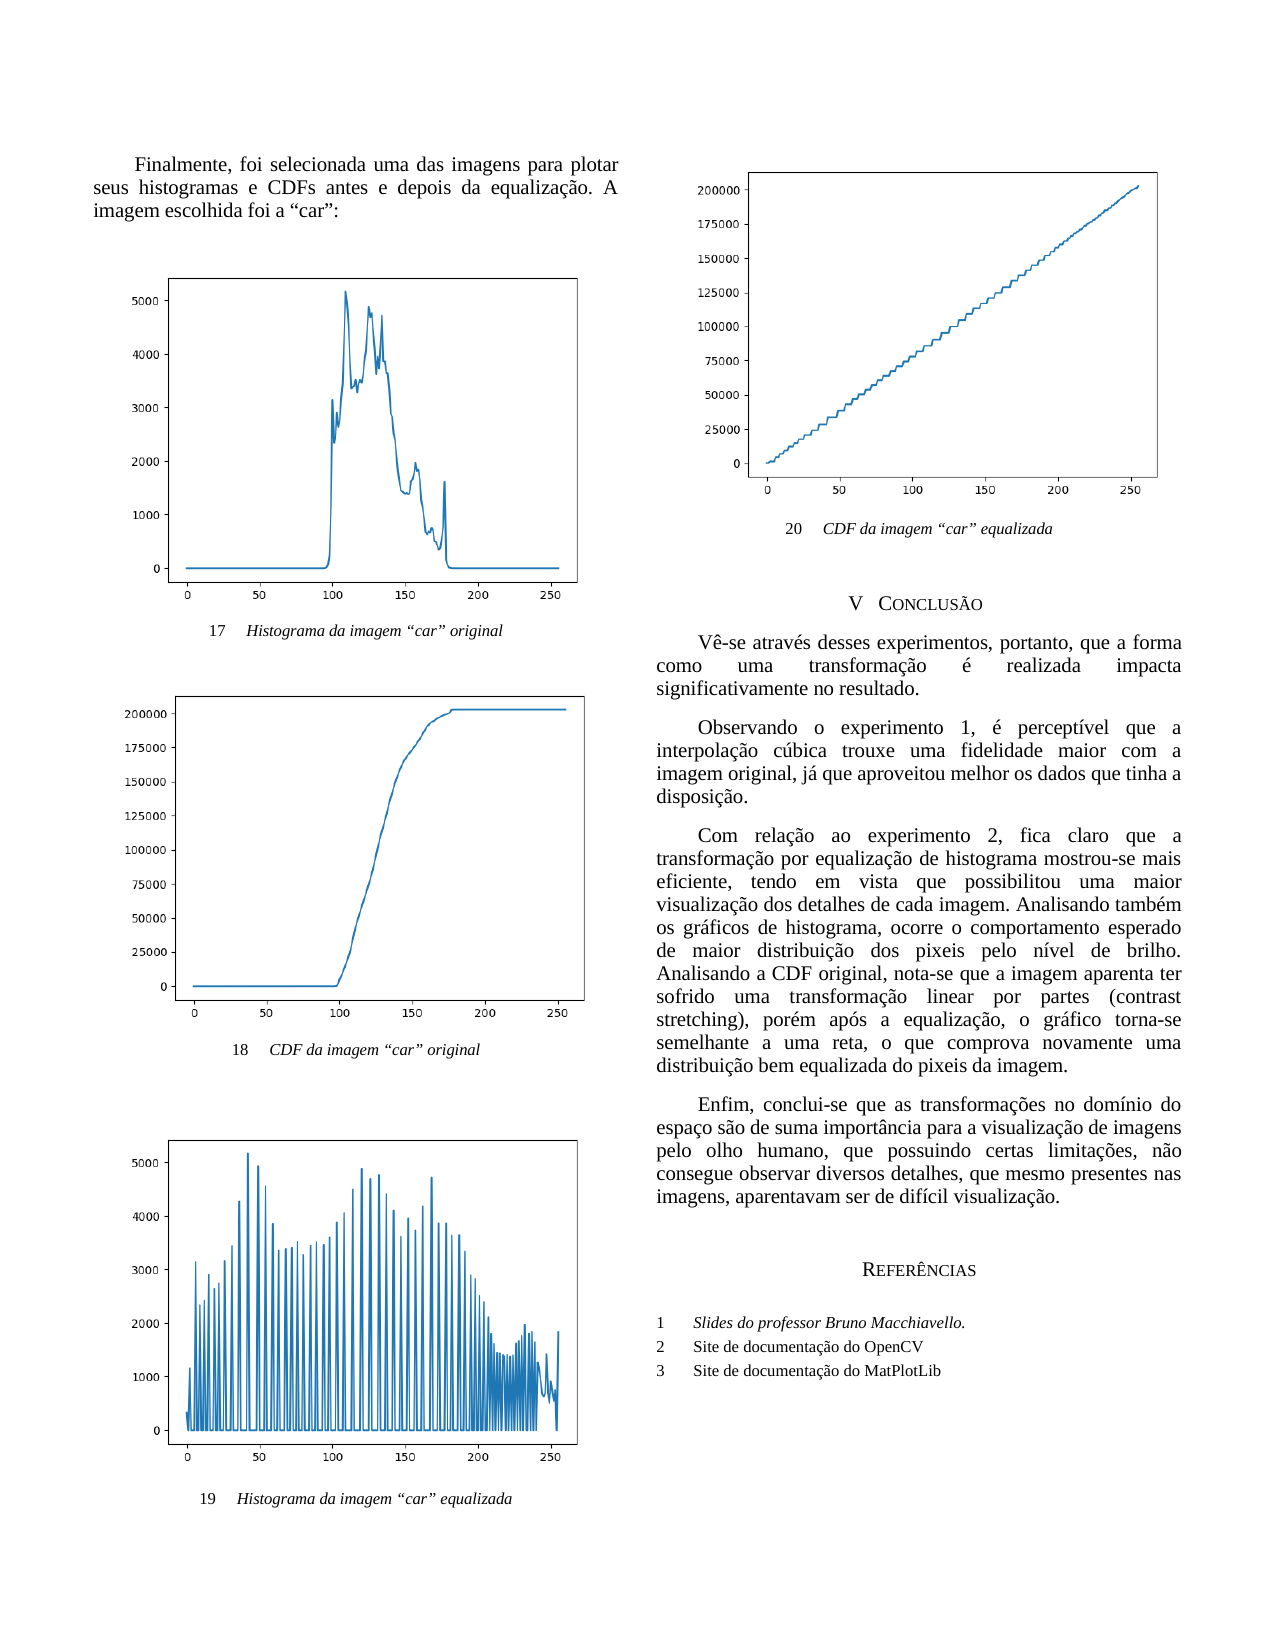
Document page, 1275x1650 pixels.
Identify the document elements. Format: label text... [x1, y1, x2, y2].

subtitle Referências [656, 1257, 1182, 1281]
picture [120, 1126, 592, 1472]
picture [116, 687, 596, 1023]
subtitle CDF da imagem “car” original [93, 689, 619, 1059]
subtitle Observando o experimento 1, é perceptível que a interpolação cúbica trouxe uma fidelidade maior com a imagem original, já que aproveitou melhor os dados que tinha a disposição. [656, 716, 1182, 808]
subtitle Com relação ao experimento 2, fica claro que a transformação por equalização de histograma mostrou-se mais eficiente, tendo em vista que possibilitou uma maior visualização dos detalhes de cada imagem. Analisando também os gráficos de histograma, ocorre o comportamento esperado de maior distribuição dos pixeis pelo nível de brilho. Analisando a CDF original, nota-se que a imagem aparenta ter sofrido uma transformação linear por partes (contrast stretching), porém após a equalização, o gráfico torna-se semelhante a uma reta, o que comprova novamente uma distribuição bem equalizada do pixeis da imagem. [656, 825, 1182, 1077]
subtitle Finalmente, foi selecionada uma das imagens para plotar seus histogramas e CDFs antes e depois da equalização. A imagem escolhida foi a “car”: [93, 153, 619, 222]
subtitle Conclusão [656, 590, 1182, 614]
picture [693, 163, 1168, 503]
list Site de documentação do OpenCV [656, 1337, 1182, 1356]
subtitle Histograma da imagem “car” original [93, 278, 619, 640]
list Site de documentação do MatPlotLib [656, 1361, 1182, 1380]
subtitle CDF da imagem “car” equalizada [656, 153, 1182, 538]
subtitle Histograma da imagem “car” equalizada [93, 1111, 619, 1508]
list Slides do professor Bruno Macchiavello. [656, 1313, 1182, 1332]
picture [123, 264, 589, 604]
subtitle Vê-se através desses experimentos, portanto, que a forma como uma transformação é realizada impacta significativamente no resultado. [656, 631, 1182, 700]
subtitle Enfim, conclui-se que as transformações no domínio do espaço são de suma importância para a visualização de imagens pelo olho humano, que possuindo certas limitações, não consegue observar diversos detalhes, que mesmo presentes nas imagens, aparentavam ser de difícil visualização. [656, 1093, 1182, 1208]
